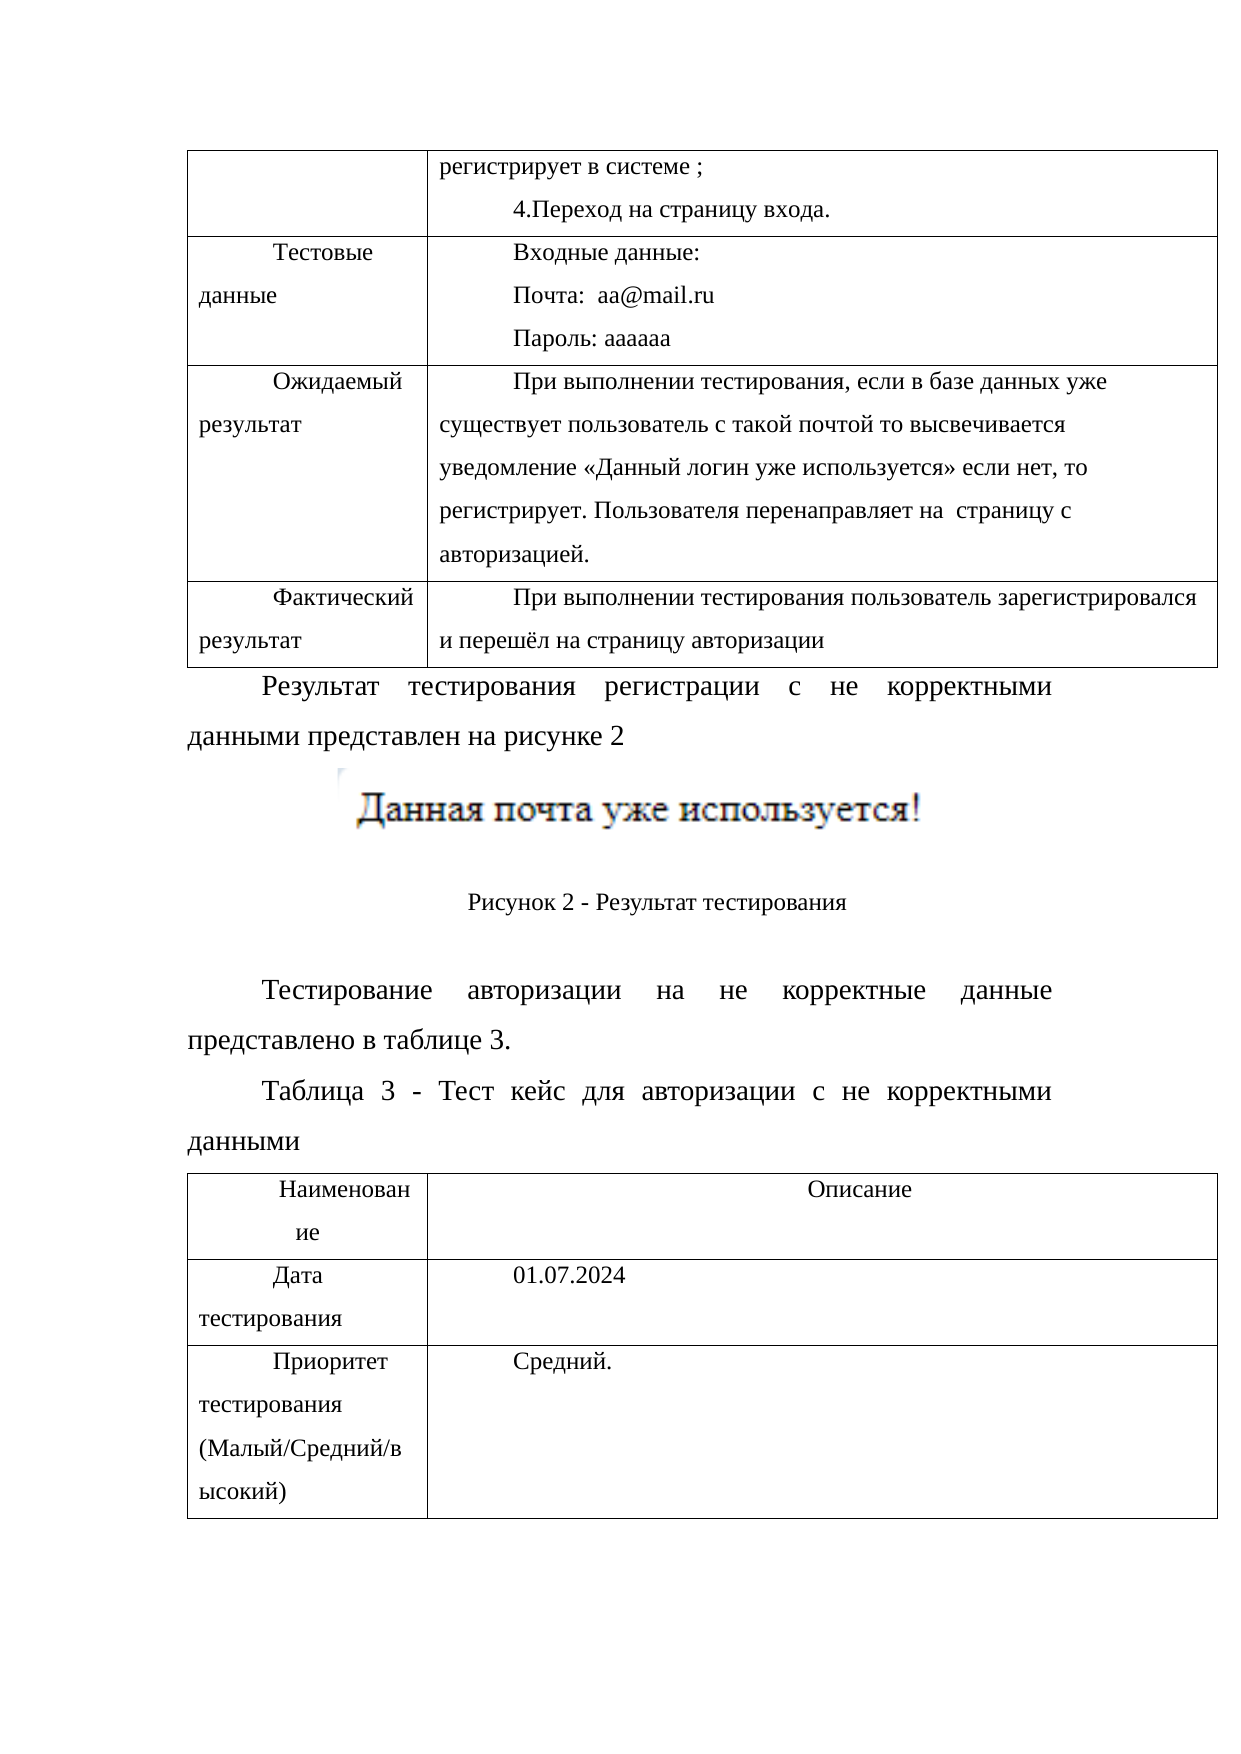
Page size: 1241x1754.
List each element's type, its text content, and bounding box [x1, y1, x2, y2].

table_cell регистрирует в системе ; 4.Переход на страницу входа. [428, 151, 1217, 236]
table_cell Ожидаемый результат [188, 366, 427, 581]
table_cell 01.07.2024 [428, 1260, 1217, 1345]
table_cell Дата тестирования [188, 1260, 427, 1345]
table_cell При выполнении тестирования, если в базе данных уже существует пользователь с такой почтой то высвечивается уведомление «Данный логин уже используется» если нет, то регистрирует. Пользователя перенаправляет на страницу с авторизацией. [428, 366, 1217, 581]
table_cell Тестовые данные [188, 237, 427, 365]
text Рисунок 2 - Результат тестирования [187, 887, 1053, 916]
table_header Наименование [188, 1174, 427, 1259]
table_cell Средний. [428, 1346, 1217, 1518]
table_cell Фактический результат [188, 582, 427, 667]
table_cell Приоритет тестирования (Малый/Средний/высокий) [188, 1346, 427, 1518]
text Результат тестирования регистрации с не корректными данными представлен на рисунке 2 [187, 668, 1053, 752]
text Таблица 3 - Тест кейс для авторизации с не корректными данными [187, 1073, 1053, 1157]
table_cell Входные данные: Почта: aa@mail.ru Пароль: aaaaaa [428, 237, 1217, 365]
table_cell [188, 151, 427, 236]
table_header Описание [428, 1174, 1217, 1259]
picture [337, 768, 977, 873]
table_cell При выполнении тестирования пользователь зарегистрировался и перешёл на страницу авторизации [428, 582, 1217, 667]
text Тестирование авторизации на не корректные данные представлено в таблице 3. [187, 972, 1053, 1056]
